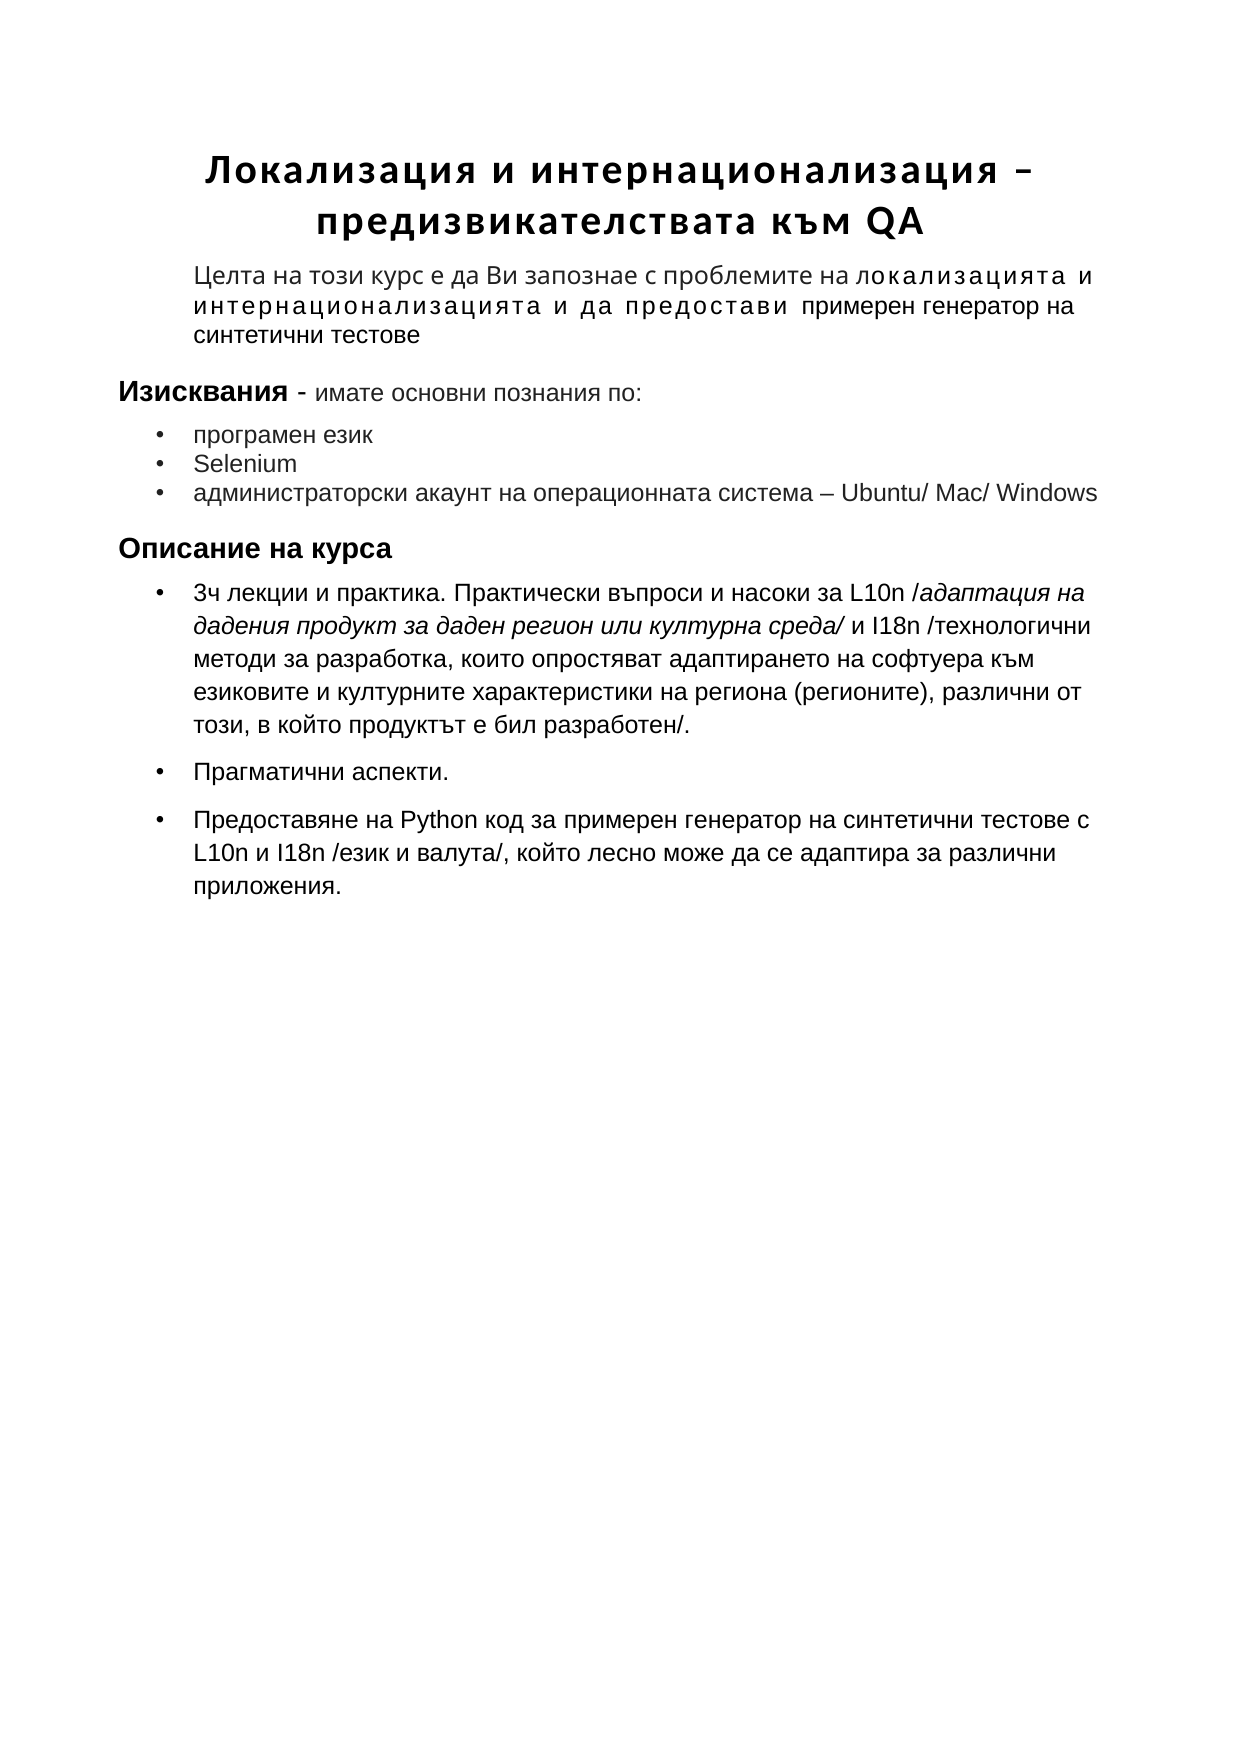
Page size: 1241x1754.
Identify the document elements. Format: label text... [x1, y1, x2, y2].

list програмeн език [156, 420, 1122, 449]
list 3ч лекции и практика. Практически въпроси и насоки за L10n /адаптация на дадения продукт за даден регион или културна среда/ и I18n /технологични методи за разработка, които опростяват адаптирането на софтуера към езиковите и културните характеристики на региона (регионите), различни от този, в който продуктът е бил разработен/. [156, 577, 1122, 738]
list Целта на този курс е да Ви запознае с проблемите на локализацията и интернационализацията и да предостави примерен генератор на синтетични тестове [156, 257, 1122, 349]
title Локализация и интернационализация – предизвикателствата към QA [118, 143, 1122, 245]
list Предоставяне на Python код за примерен генератор на синтетични тестове с L10n и I18n /език и валута/, който лесно може да се адаптира за различни приложения. [156, 805, 1122, 900]
subtitle Описание на курса [118, 531, 1122, 565]
list Selenium [156, 449, 1122, 478]
list Прагматични аспекти. [156, 757, 1122, 786]
subtitle Изисквания - имате основни познания по: [118, 374, 1122, 407]
list администраторски акаунт на операционнaтa система – Ubuntu/ Mac/ Windows [156, 478, 1122, 506]
